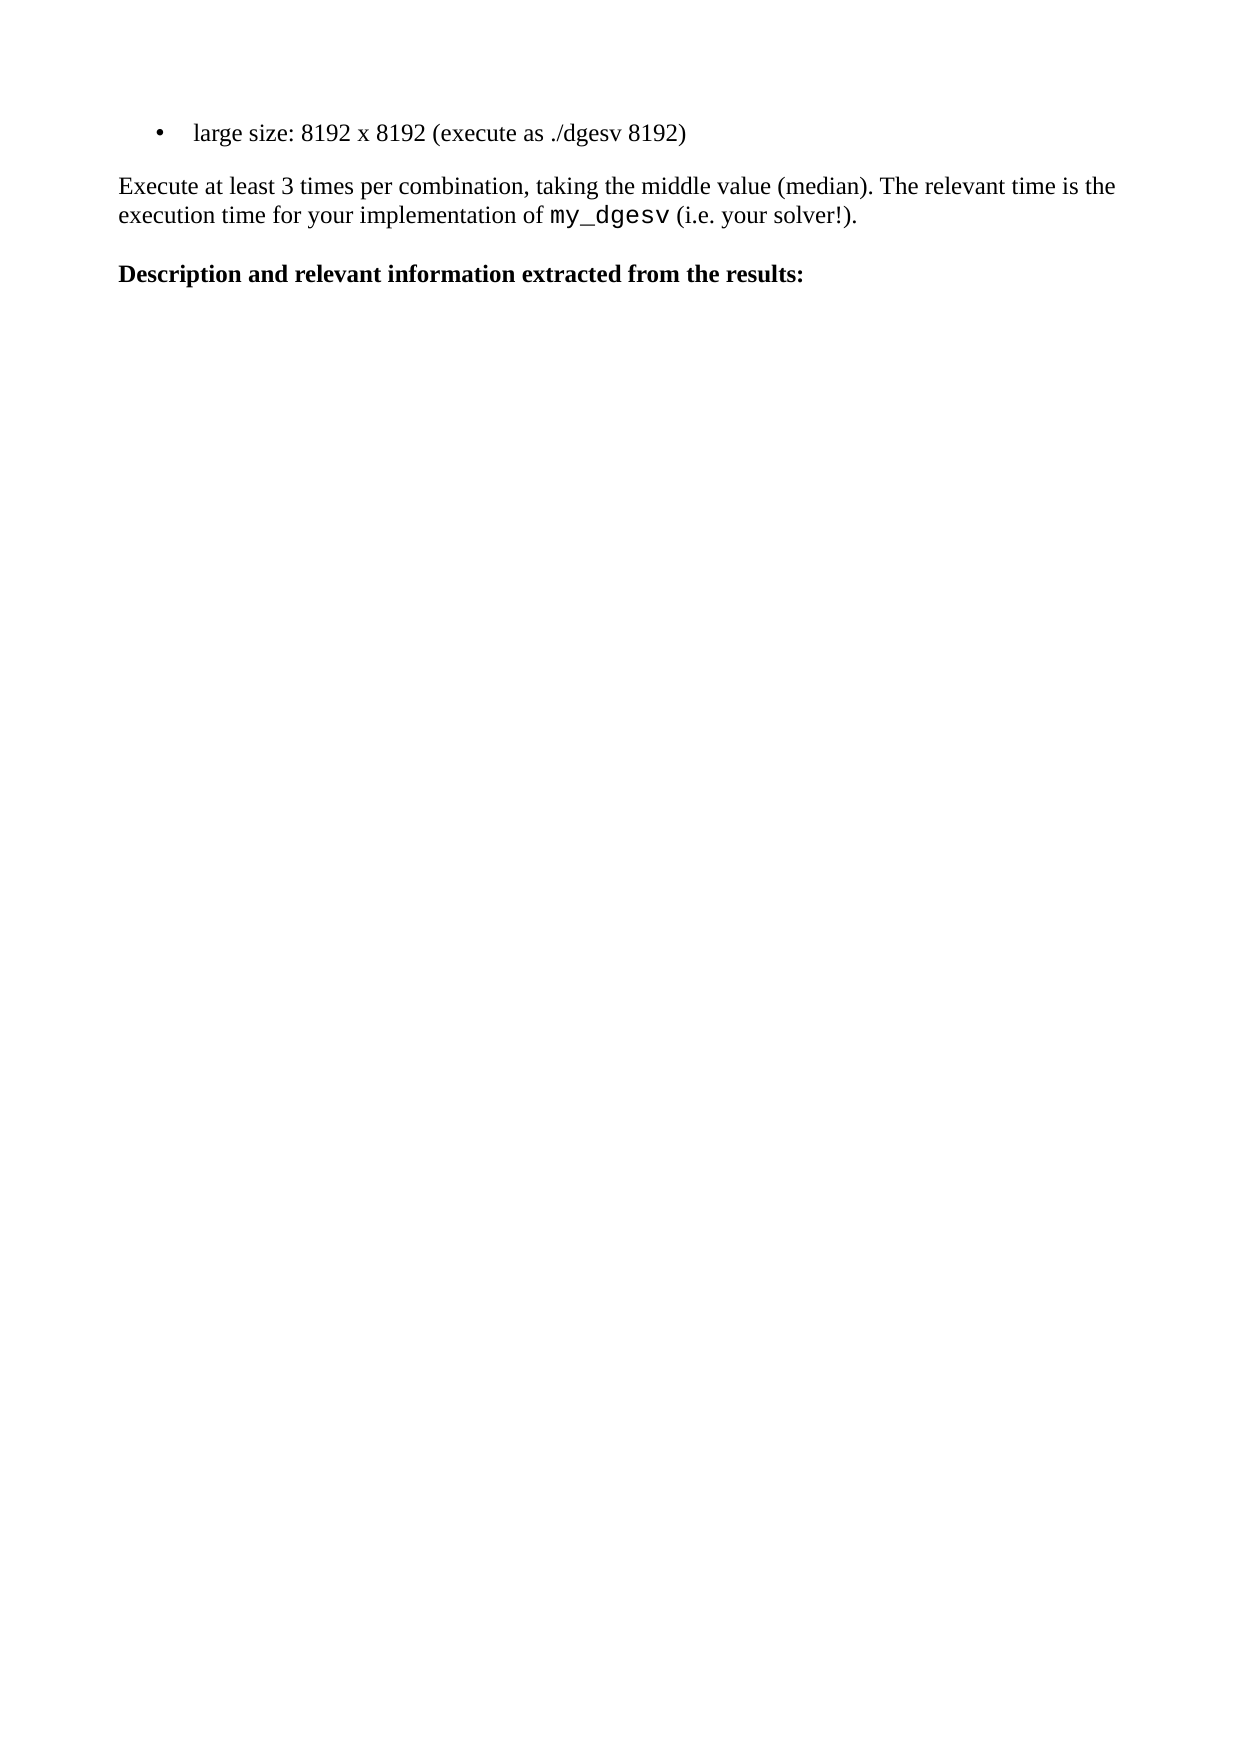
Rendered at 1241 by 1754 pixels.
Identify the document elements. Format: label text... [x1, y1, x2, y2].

list large size: 8192 x 8192 (execute as ./dgesv 8192) [156, 118, 1122, 147]
text Execute at least 3 times per combination, taking the middle value (median). The relevant time is the execution time for your implementation of my_dgesv (i.e. your solver!). [118, 171, 1122, 231]
text Description and relevant information extracted from the results: [118, 259, 1122, 288]
